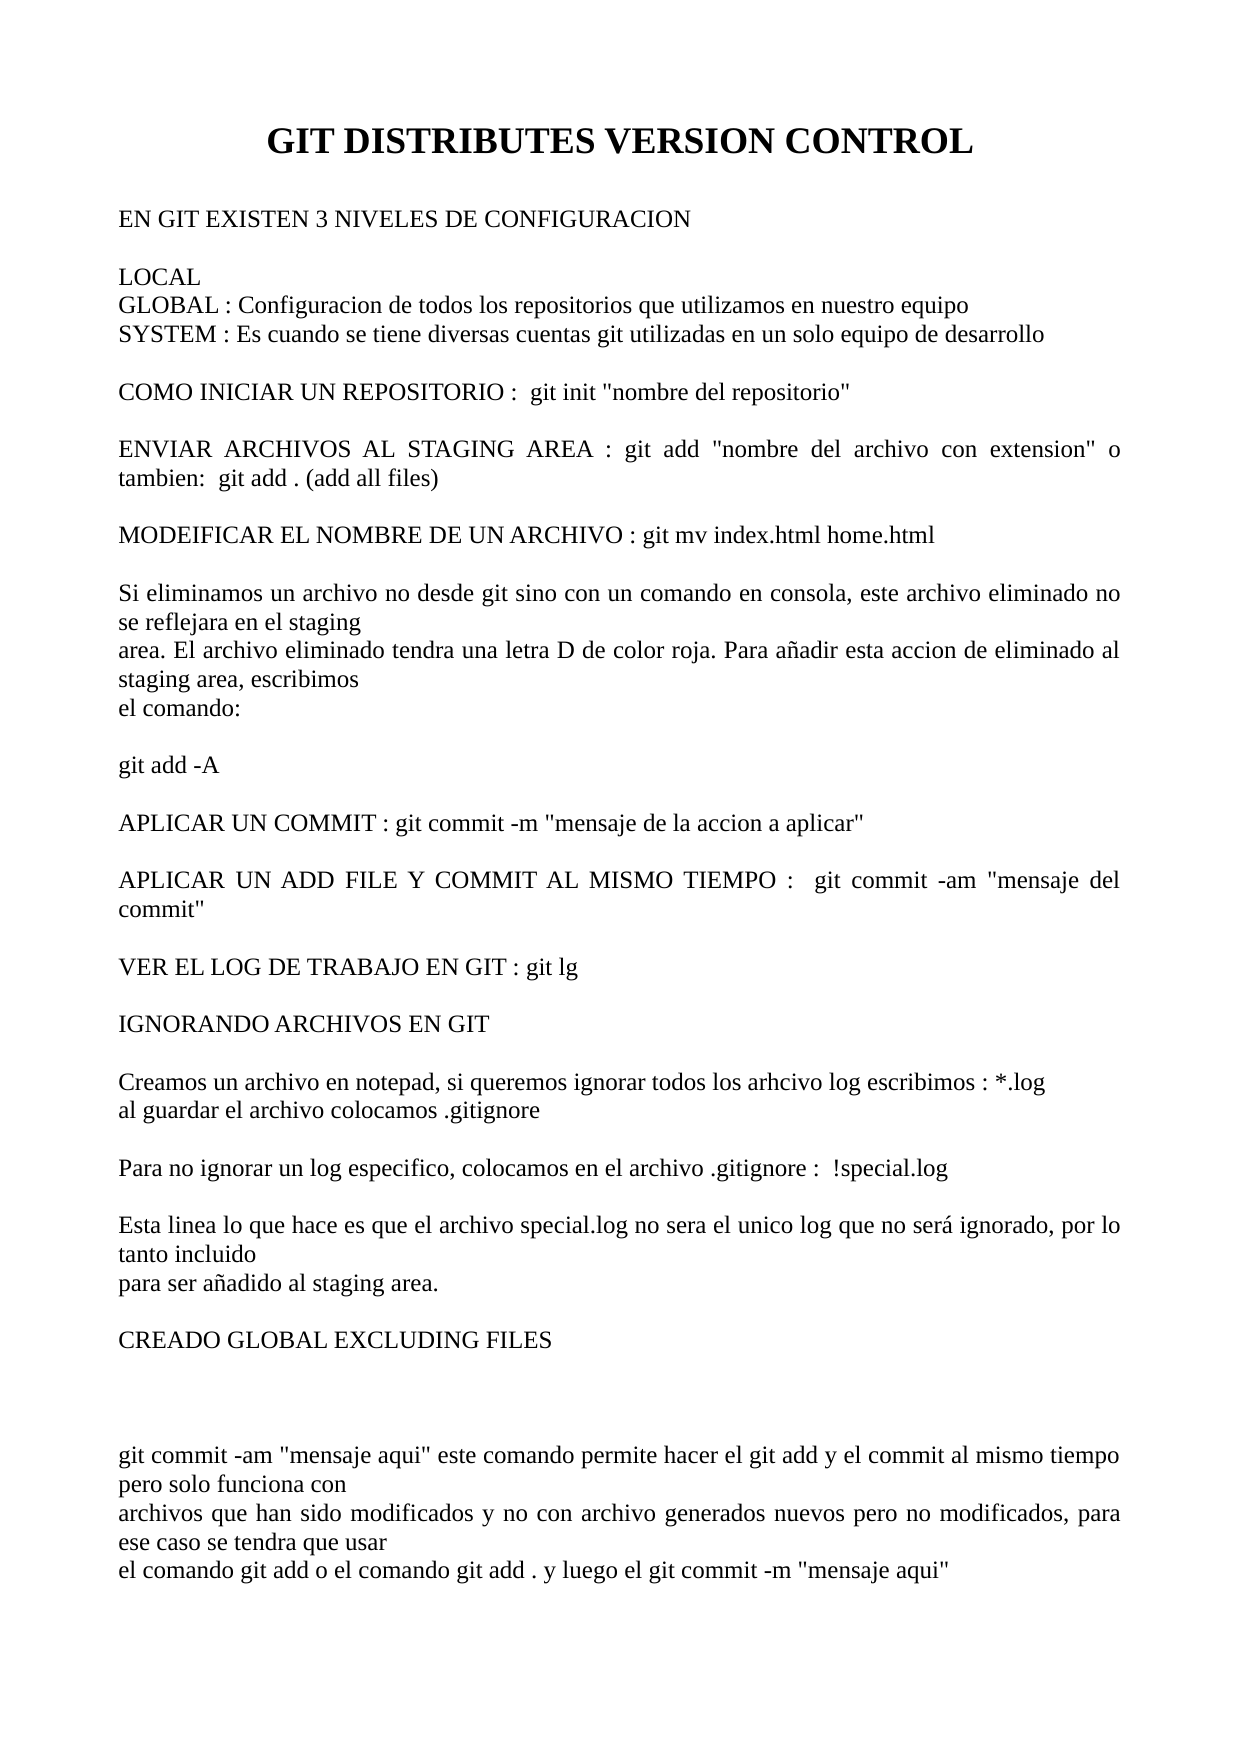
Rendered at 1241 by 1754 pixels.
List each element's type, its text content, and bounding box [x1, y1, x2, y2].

text LOCAL [118, 262, 1122, 291]
text para ser añadido al staging area. [118, 1268, 1122, 1297]
text area. El archivo eliminado tendra una letra D de color roja. Para añadir esta accion de eliminado al staging area, escribimos [118, 636, 1122, 693]
text Si eliminamos un archivo no desde git sino con un comando en consola, este archivo eliminado no se reflejara en el staging [118, 578, 1122, 636]
text EN GIT EXISTEN 3 NIVELES DE CONFIGURACION [118, 204, 1122, 233]
text VER EL LOG DE TRABAJO EN GIT : git lg [118, 952, 1122, 981]
text el comando: [118, 693, 1122, 722]
text archivos que han sido modificados y no con archivo generados nuevos pero no modificados, para ese caso se tendra que usar [118, 1498, 1122, 1556]
text APLICAR UN COMMIT : git commit -m "mensaje de la accion a aplicar" [118, 808, 1122, 837]
text Creamos un archivo en notepad, si queremos ignorar todos los arhcivo log escribimos : *.log [118, 1067, 1122, 1096]
text CREADO GLOBAL EXCLUDING FILES [118, 1326, 1122, 1354]
text GIT DISTRIBUTES VERSION CONTROL [118, 118, 1122, 161]
text Esta linea lo que hace es que el archivo special.log no sera el unico log que no será ignorado, por lo tanto incluido [118, 1211, 1122, 1268]
text APLICAR UN ADD FILE Y COMMIT AL MISMO TIEMPO : git commit -am "mensaje del commit" [118, 866, 1122, 923]
text al guardar el archivo colocamos .gitignore [118, 1096, 1122, 1124]
text GLOBAL : Configuracion de todos los repositorios que utilizamos en nuestro equipo [118, 291, 1122, 319]
text COMO INICIAR UN REPOSITORIO : git init "nombre del repositorio" [118, 377, 1122, 406]
text Para no ignorar un log especifico, colocamos en el archivo .gitignore : !special.log [118, 1153, 1122, 1182]
text git commit -am "mensaje aqui" este comando permite hacer el git add y el commit al mismo tiempo pero solo funciona con [118, 1441, 1122, 1498]
text el comando git add o el comando git add . y luego el git commit -m "mensaje aqui" [118, 1556, 1122, 1584]
text git add -A [118, 751, 1122, 779]
text SYSTEM : Es cuando se tiene diversas cuentas git utilizadas en un solo equipo de desarrollo [118, 319, 1122, 348]
text ENVIAR ARCHIVOS AL STAGING AREA : git add "nombre del archivo con extension" o tambien: git add . (add all files) [118, 434, 1122, 492]
text MODEIFICAR EL NOMBRE DE UN ARCHIVO : git mv index.html home.html [118, 521, 1122, 549]
text IGNORANDO ARCHIVOS EN GIT [118, 1009, 1122, 1038]
